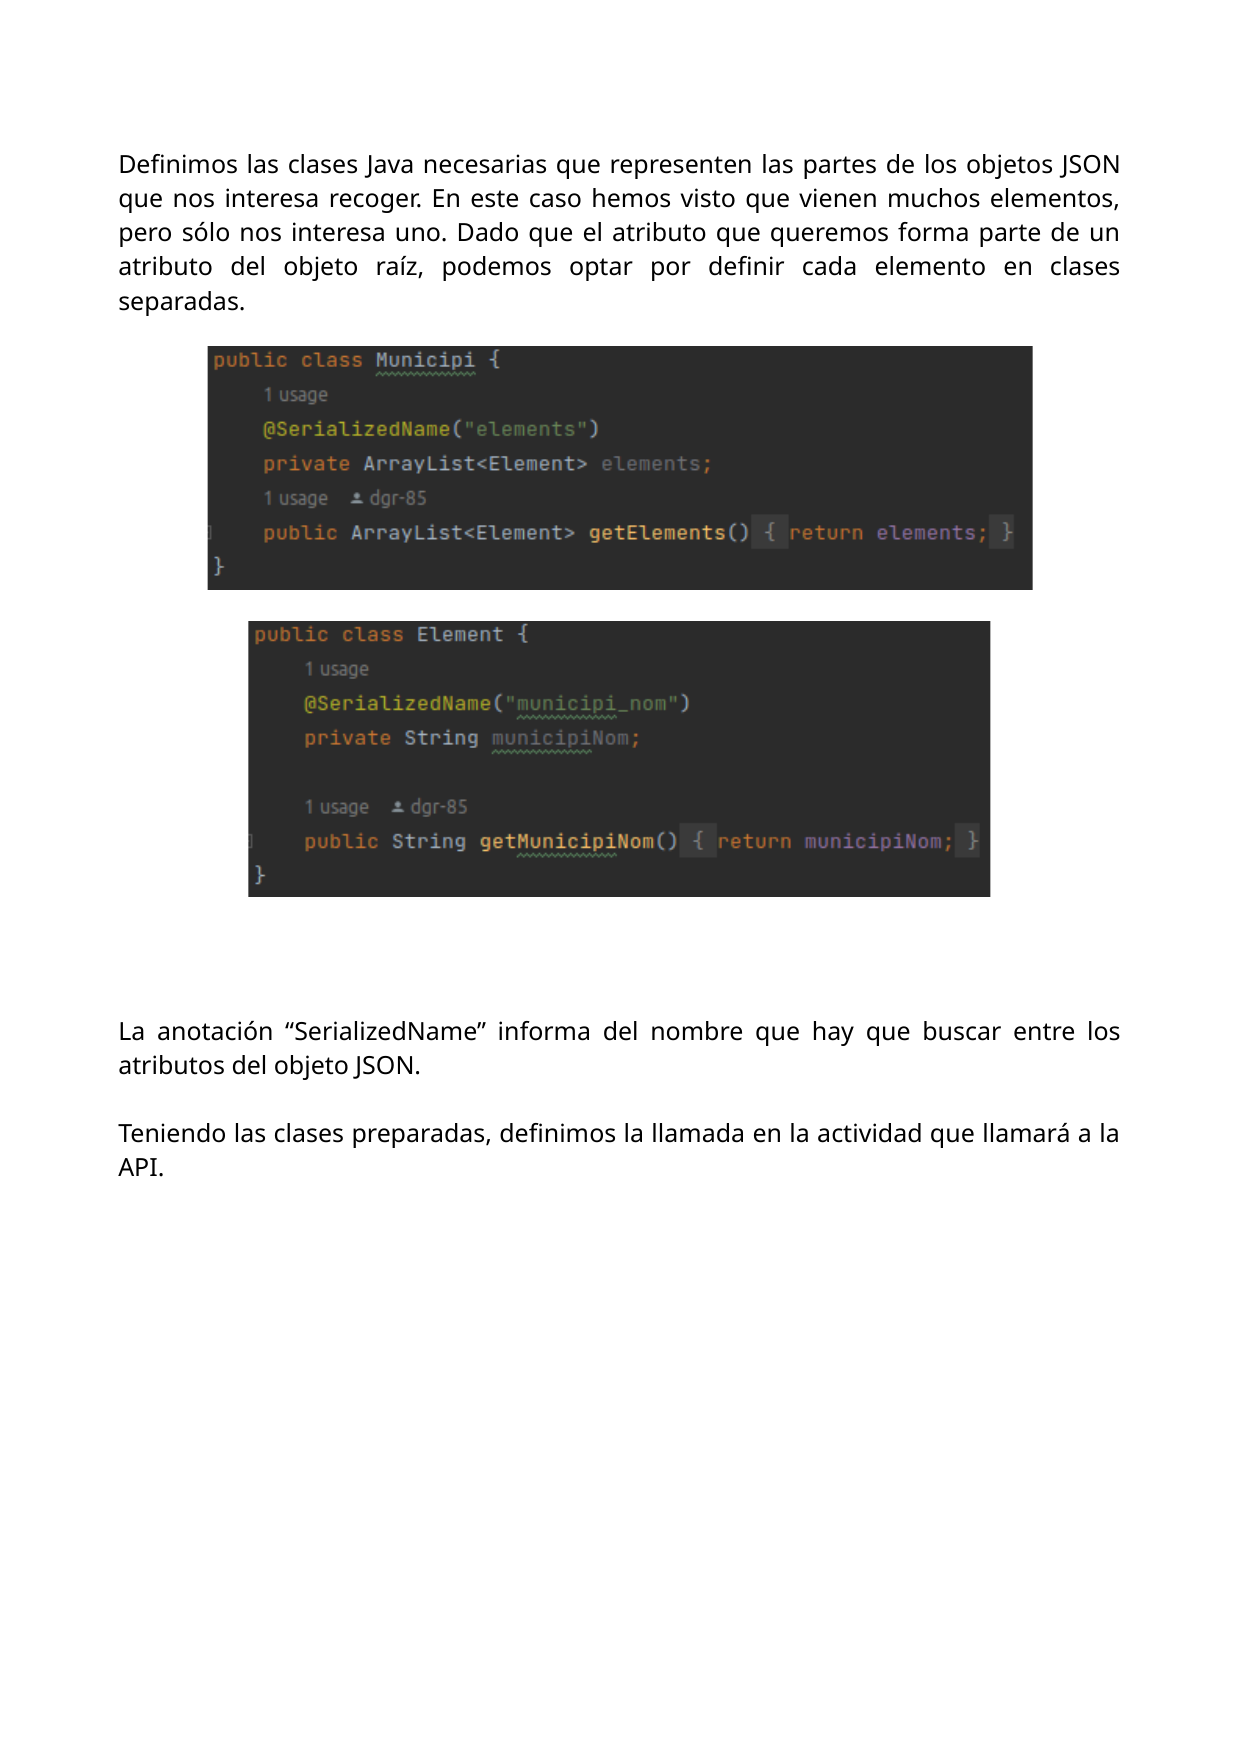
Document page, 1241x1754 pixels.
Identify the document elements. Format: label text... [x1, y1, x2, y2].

text Teniendo las clases preparadas, definimos la llamada en la actividad que llamará a la API. [118, 1116, 1122, 1184]
picture [207, 346, 1033, 590]
text La anotación “SerializedName” informa del nombre que hay que buscar entre los atributos del objeto JSON. [118, 1013, 1122, 1082]
picture [248, 621, 991, 897]
text Definimos las clases Java necesarias que representen las partes de los objetos JSON que nos interesa recoger. En este caso hemos visto que vienen muchos elementos, pero sólo nos interesa uno. Dado que el atributo que queremos forma parte de un atributo del objeto raíz, podemos optar por definir cada elemento en clases separadas. [118, 147, 1122, 317]
